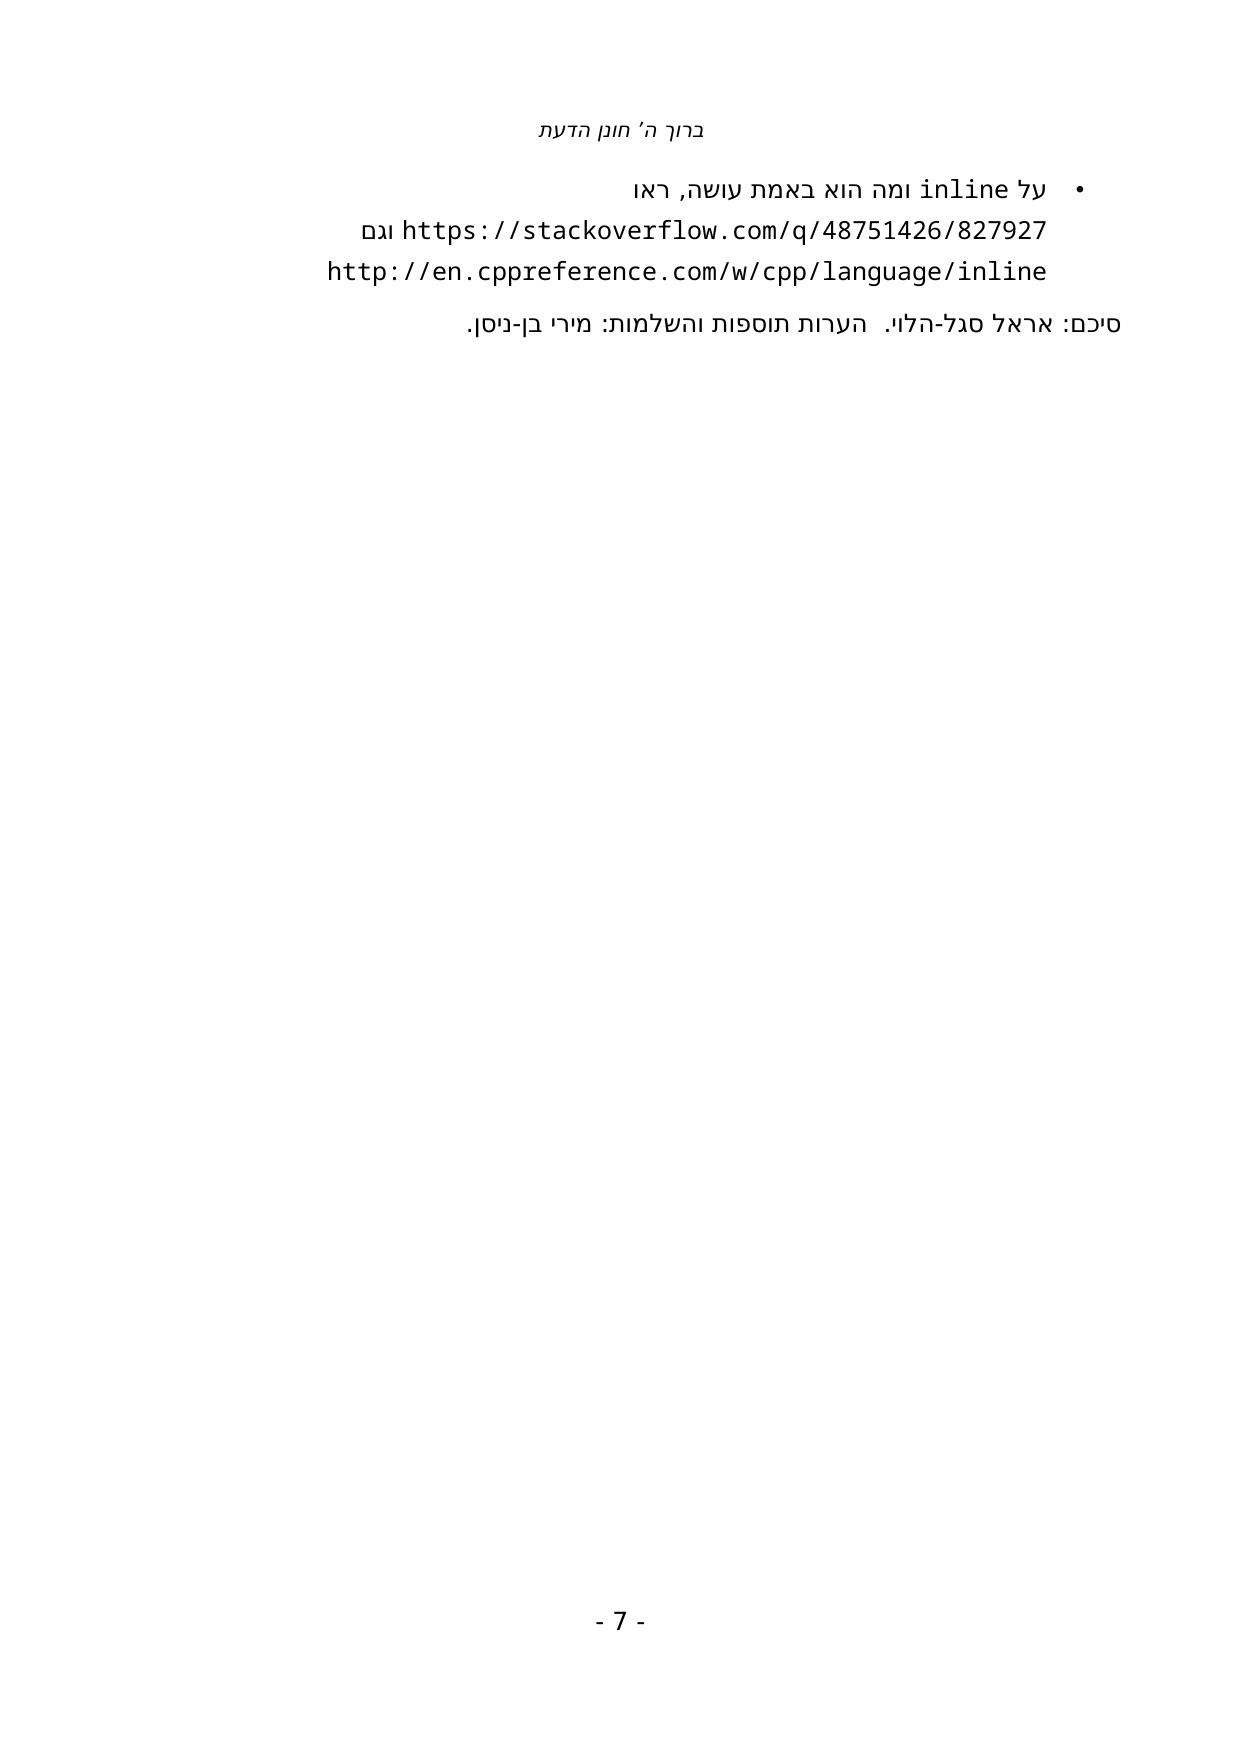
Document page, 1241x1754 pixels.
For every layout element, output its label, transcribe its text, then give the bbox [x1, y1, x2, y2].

text סיכם: אראל סגל-הלוי. הערות תוספות והשלמות: מירי בן-ניסן. [118, 309, 1122, 338]
list על inline ומה הוא באמת עושה, ראו https://stackoverflow.com/q/48751426/827927 וגם http://en.cppreference.com/w/cpp/language/inline [118, 172, 1084, 288]
